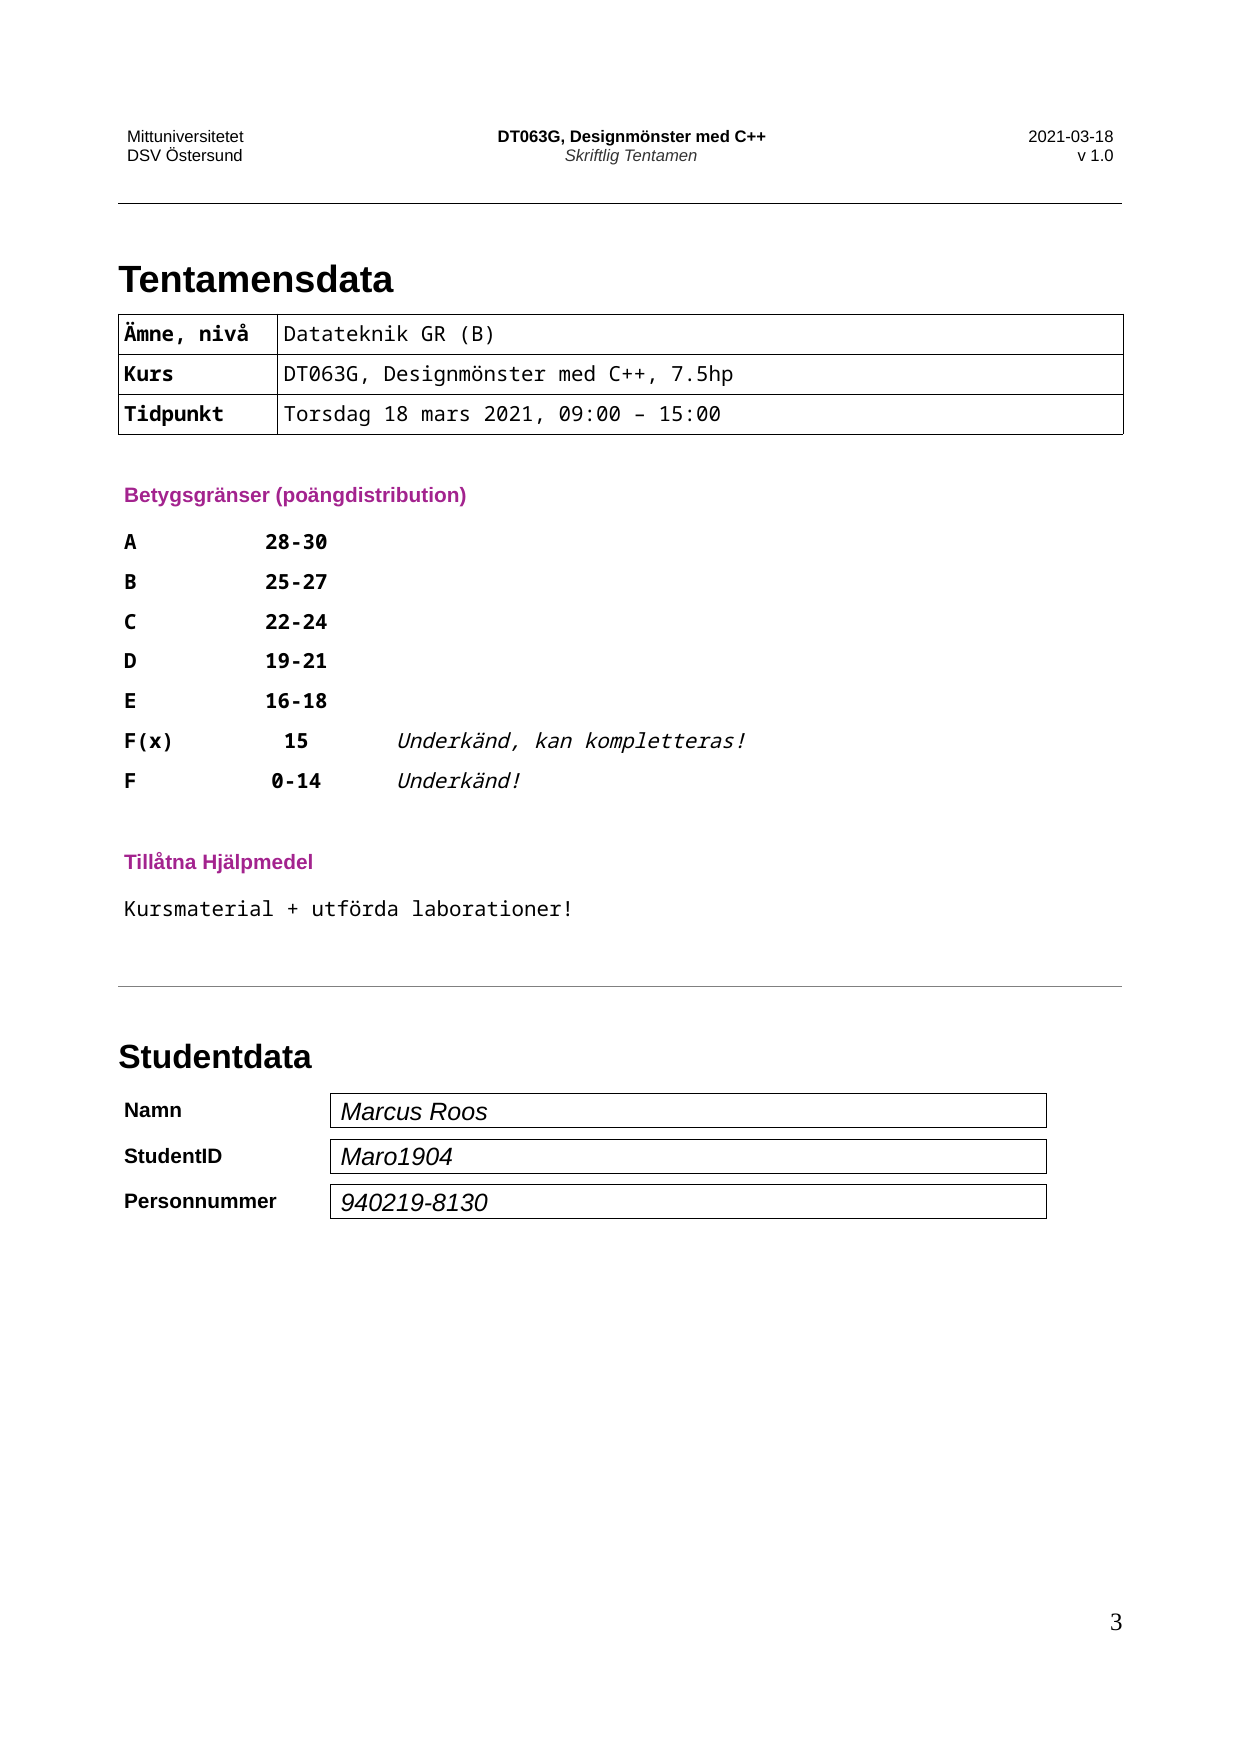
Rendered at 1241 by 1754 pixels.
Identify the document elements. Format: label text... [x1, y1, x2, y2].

table_cell Torsdag 18 mars 2021, 09:00 – 15:00 [278, 395, 1123, 433]
table_cell B [118, 561, 202, 601]
table_cell E [118, 681, 202, 721]
table_cell [390, 681, 1123, 721]
table_cell D [118, 641, 202, 681]
table_header Namn [118, 1088, 324, 1133]
table_cell F [118, 761, 202, 801]
table_cell C [118, 601, 202, 641]
table_cell 0-14 [203, 761, 390, 801]
table_cell Tidpunkt [119, 395, 277, 433]
table_header [324, 1088, 1065, 1133]
table_header Datateknik GR (B) [278, 315, 1123, 353]
table_cell 25-27 [203, 561, 390, 601]
table_cell [324, 1133, 1065, 1178]
table_header Betygsgränser (poängdistribution) [118, 477, 1123, 521]
table_cell F(x) [118, 721, 202, 761]
table_cell [390, 521, 1123, 561]
table_header Ämne, nivå [119, 315, 277, 353]
table_cell [324, 1179, 1065, 1224]
table_cell StudentID [118, 1133, 324, 1178]
table_cell 28-30 [203, 521, 390, 561]
table_cell [390, 601, 1123, 641]
table_cell 15 [203, 721, 390, 761]
table_cell 22-24 [203, 601, 390, 641]
subtitle Tentamensdata [118, 257, 1122, 301]
subtitle Studentdata [118, 1036, 1122, 1075]
table_cell A [118, 521, 202, 561]
table_cell [390, 561, 1123, 601]
table_cell Personnummer [118, 1179, 324, 1224]
table_cell 19-21 [203, 641, 390, 681]
table_cell 16-18 [203, 681, 390, 721]
table_header Tillåtna Hjälpmedel [118, 844, 1122, 888]
table_cell Underkänd, kan kompletteras! [390, 721, 1123, 761]
table_cell DT063G, Designmönster med C++, 7.5hp [278, 355, 1123, 393]
table_cell Kursmaterial + utförda laborationer! [118, 888, 1122, 928]
table_cell [390, 641, 1123, 681]
table_cell Underkänd! [390, 761, 1123, 801]
table_cell Kurs [119, 355, 277, 393]
